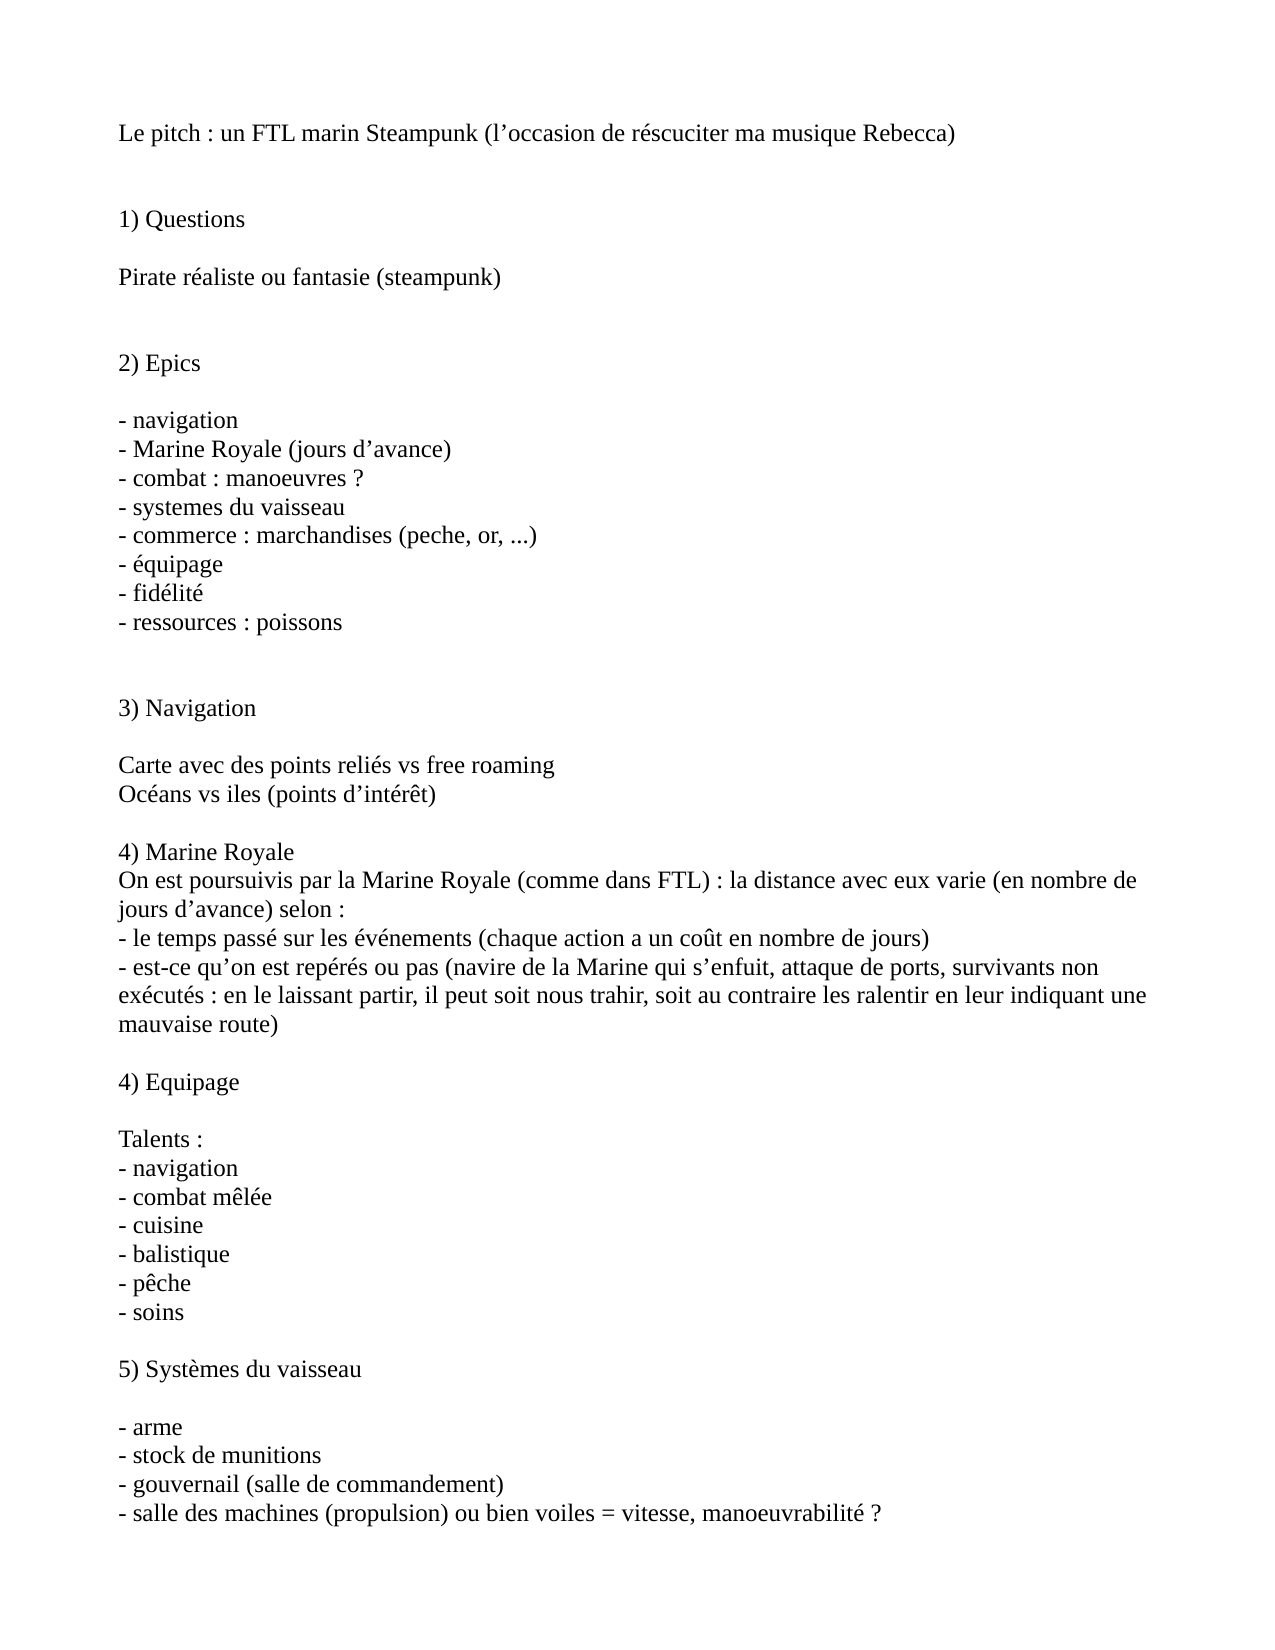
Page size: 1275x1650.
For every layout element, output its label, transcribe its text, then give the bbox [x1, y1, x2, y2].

text - combat mêlée [118, 1182, 1157, 1211]
text Talents : [118, 1124, 1157, 1153]
text - soins [118, 1297, 1157, 1326]
text - commerce : marchandises (peche, or, ...) [118, 521, 1157, 549]
text - pêche [118, 1268, 1157, 1297]
text - navigation [118, 406, 1157, 434]
text 4) Marine Royale [118, 837, 1157, 866]
text - arme [118, 1412, 1157, 1441]
text Pirate réaliste ou fantasie (steampunk) [118, 262, 1157, 291]
text - équipage [118, 549, 1157, 578]
text Océans vs iles (points d’intérêt) [118, 779, 1157, 808]
text 1) Questions [118, 204, 1157, 233]
text - est-ce qu’on est repérés ou pas (navire de la Marine qui s’enfuit, attaque de ports, survivants non exécutés : en le laissant partir, il peut soit nous trahir, soit au contraire les ralentir en leur indiquant une mauvaise route) [118, 952, 1157, 1038]
text Carte avec des points reliés vs free roaming [118, 751, 1157, 779]
text 5) Systèmes du vaisseau [118, 1354, 1157, 1383]
text - fidélité [118, 578, 1157, 607]
text - balistique [118, 1239, 1157, 1268]
text 2) Epics [118, 348, 1157, 377]
text - Marine Royale (jours d’avance) [118, 434, 1157, 463]
text - cuisine [118, 1211, 1157, 1239]
text 4) Equipage [118, 1067, 1157, 1096]
text - ressources : poissons [118, 607, 1157, 636]
text - salle des machines (propulsion) ou bien voiles = vitesse, manoeuvrabilité ? [118, 1498, 1157, 1527]
text - le temps passé sur les événements (chaque action a un coût en nombre de jours) [118, 923, 1157, 952]
text - stock de munitions [118, 1441, 1157, 1469]
text Le pitch : un FTL marin Steampunk (l’occasion de réscuciter ma musique Rebecca) [118, 118, 1157, 147]
text 3) Navigation [118, 693, 1157, 722]
text - systemes du vaisseau [118, 492, 1157, 521]
text - combat : manoeuvres ? [118, 463, 1157, 492]
text - navigation [118, 1153, 1157, 1182]
text On est poursuivis par la Marine Royale (comme dans FTL) : la distance avec eux varie (en nombre de jours d’avance) selon : [118, 866, 1157, 923]
text - gouvernail (salle de commandement) [118, 1469, 1157, 1498]
